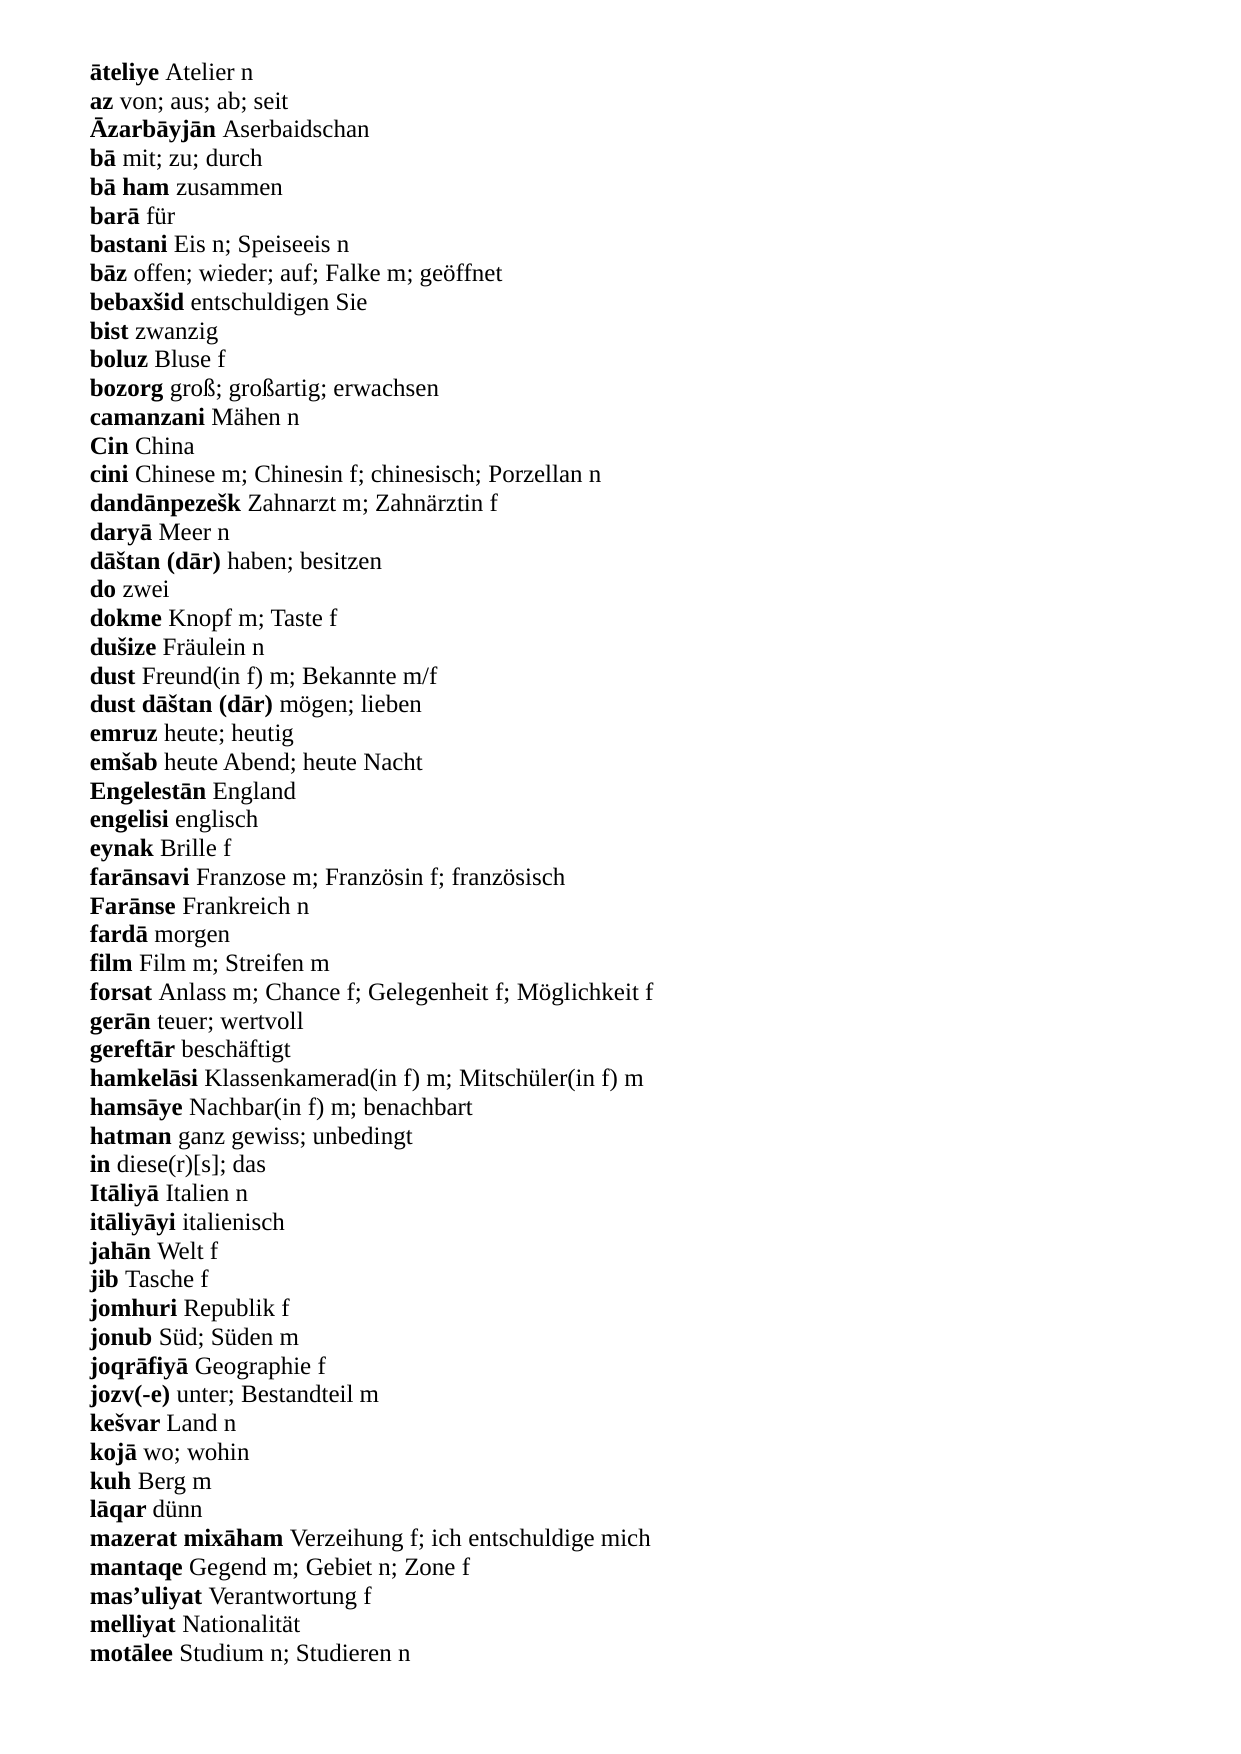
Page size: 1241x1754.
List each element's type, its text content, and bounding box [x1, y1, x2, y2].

text emšab heute Abend; heute Nacht [89, 747, 1153, 776]
text kojā wo; wohin [89, 1437, 1153, 1466]
text jahān Welt f [89, 1236, 1153, 1264]
text bā ham zusammen [89, 172, 1153, 201]
text dušize Fräulein n [89, 632, 1153, 661]
text hamsāye Nachbar(in f) m; benachbart [89, 1092, 1153, 1121]
text farānsavi Franzose m; Französin f; französisch [89, 862, 1153, 891]
text hatman ganz gewiss; unbedingt [89, 1121, 1153, 1149]
text dust dāštan (dār) mögen; lieben [89, 689, 1153, 718]
text dokme Knopf m; Taste f [89, 603, 1153, 632]
text mantaqe Gegend m; Gebiet n; Zone f [89, 1552, 1153, 1581]
text Cin China [89, 431, 1153, 459]
text Itāliyā Italien n [89, 1178, 1153, 1207]
text mazerat mixāham Verzeihung f; ich entschuldige mich [89, 1523, 1153, 1552]
text boluz Bluse f [89, 344, 1153, 373]
text az von; aus; ab; seit [89, 86, 1153, 114]
text bozorg groß; großartig; erwachsen [89, 373, 1153, 402]
text fardā morgen [89, 919, 1153, 948]
text āteliye Atelier n [89, 57, 1153, 86]
text in diese(r)[s]; das [89, 1149, 1153, 1178]
text hamkelāsi Klassenkamerad(in f) m; Mitschüler(in f) m [89, 1063, 1153, 1092]
text jib Tasche f [89, 1264, 1153, 1293]
text Farānse Frankreich n [89, 891, 1153, 919]
text engelisi englisch [89, 804, 1153, 833]
text film Film m; Streifen m [89, 948, 1153, 977]
text daryā Meer n [89, 517, 1153, 546]
text mas’uliyat Verantwortung f [89, 1581, 1153, 1609]
text cini Chinese m; Chinesin f; chinesisch; Porzellan n [89, 459, 1153, 488]
text kešvar Land n [89, 1408, 1153, 1437]
text bastani Eis n; Speiseeis n [89, 229, 1153, 258]
text gereftār beschäftigt [89, 1034, 1153, 1063]
text kuh Berg m [89, 1466, 1153, 1494]
text melliyat Nationalität [89, 1609, 1153, 1638]
text jomhuri Republik f [89, 1293, 1153, 1322]
text Engelestān England [89, 776, 1153, 804]
text dāštan (dār) haben; besitzen [89, 546, 1153, 574]
text Āzarbāyjān Aserbaidschan [89, 114, 1153, 143]
text emruz heute; heutig [89, 718, 1153, 747]
text itāliyāyi italienisch [89, 1207, 1153, 1236]
text bebaxšid entschuldigen Sie [89, 287, 1153, 316]
text forsat Anlass m; Chance f; Gelegenheit f; Möglichkeit f [89, 977, 1153, 1006]
text do zwei [89, 574, 1153, 603]
text joqrāfiyā Geographie f [89, 1351, 1153, 1379]
text barā für [89, 201, 1153, 229]
text lāqar dünn [89, 1494, 1153, 1523]
text camanzani Mähen n [89, 402, 1153, 431]
text eynak Brille f [89, 833, 1153, 862]
text bist zwanzig [89, 316, 1153, 344]
text jonub Süd; Süden m [89, 1322, 1153, 1351]
text bāz offen; wieder; auf; Falke m; geöffnet [89, 258, 1153, 287]
text jozv(‐e) unter; Bestandteil m [89, 1379, 1153, 1408]
text gerān teuer; wertvoll [89, 1006, 1153, 1034]
text motālee Studium n; Studieren n [89, 1638, 1153, 1667]
text dust Freund(in f) m; Bekannte m/f [89, 661, 1153, 689]
text dandānpezešk Zahnarzt m; Zahnärztin f [89, 488, 1153, 517]
text bā mit; zu; durch [89, 143, 1153, 172]
